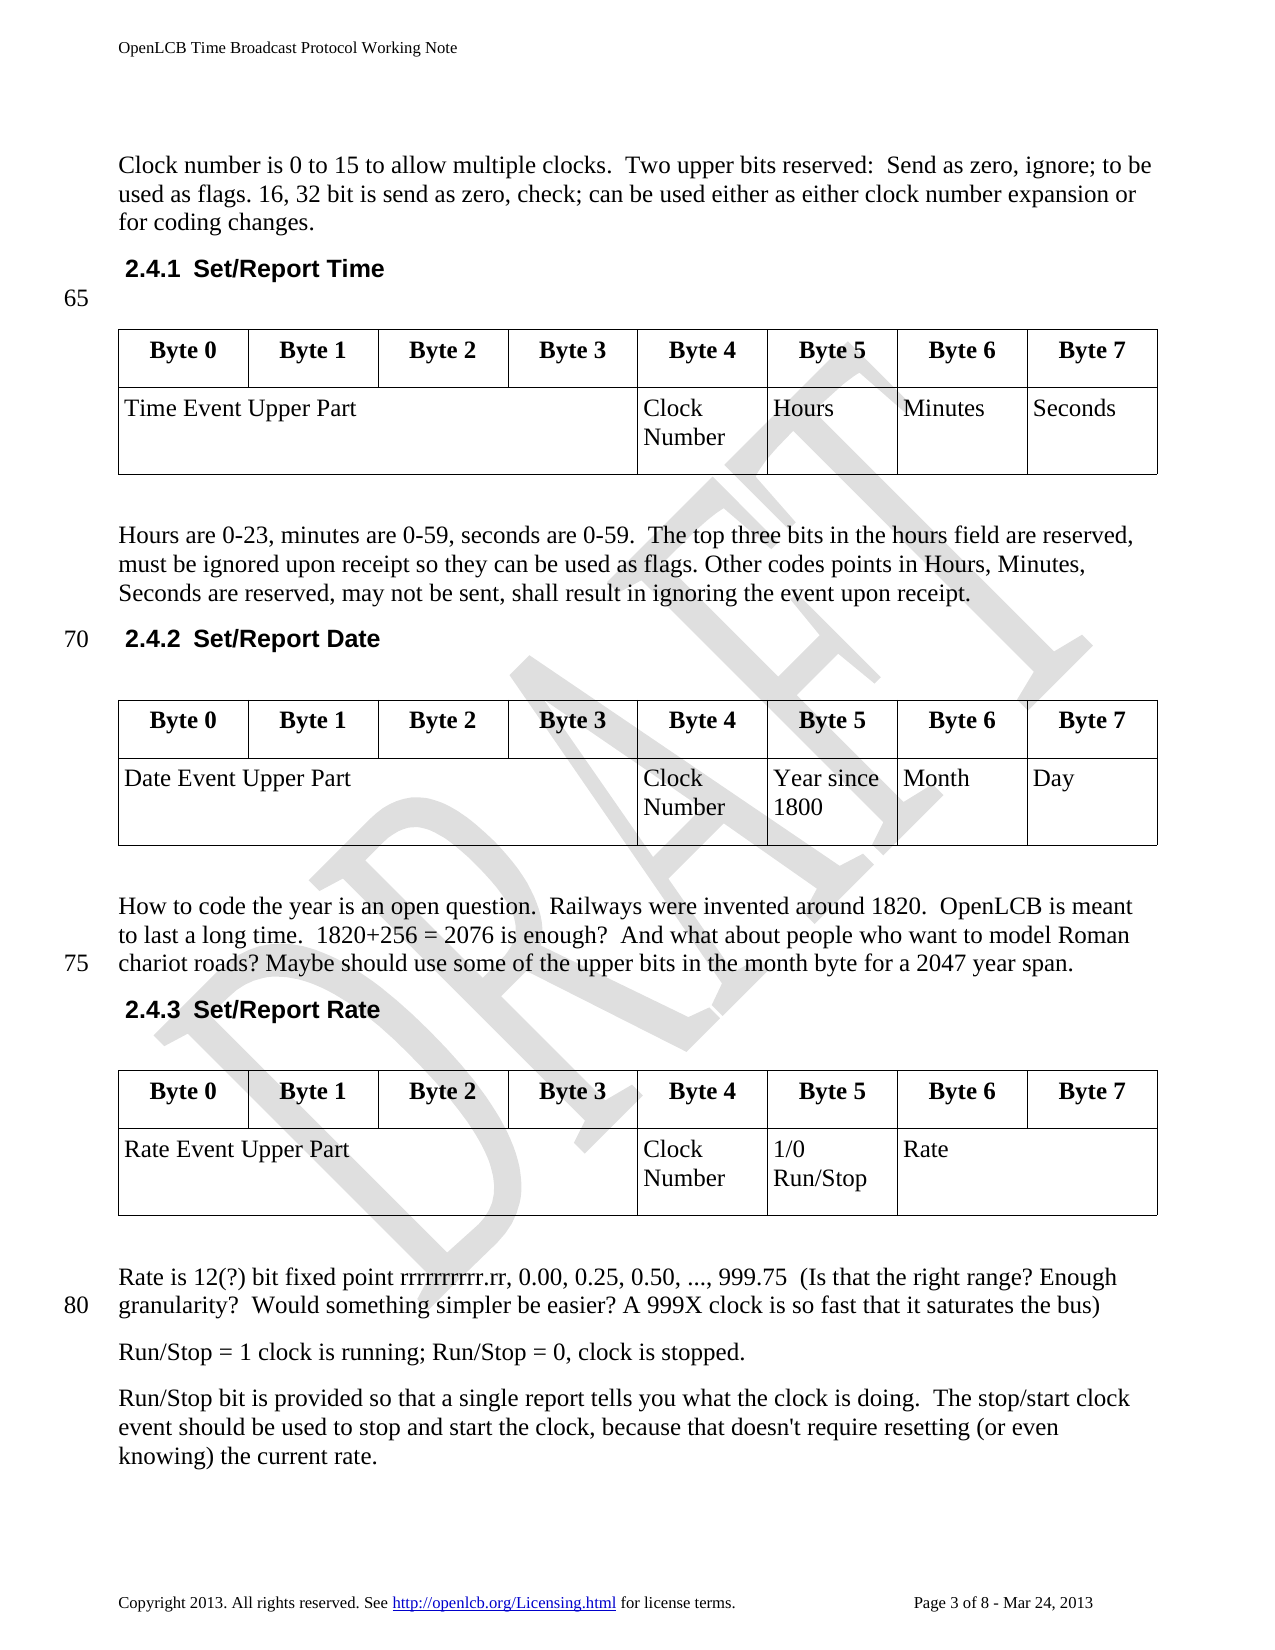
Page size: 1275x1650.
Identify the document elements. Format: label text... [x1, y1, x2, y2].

table_cell Hours [768, 432, 835, 474]
table_cell Date Event Upper Part [119, 759, 625, 844]
table_header Byte 5 [768, 708, 818, 758]
table_header Byte 2 [379, 1071, 470, 1128]
table_cell Seconds [1028, 388, 1157, 474]
subtitle Set/Report Rate [214, 995, 375, 1024]
table_header Byte 1 [249, 330, 378, 387]
table_header Byte 2 [468, 1071, 508, 1128]
table_cell Clock Number [684, 759, 767, 815]
text Hours are 0-23, minutes are 0-59, seconds are 0-59. The top three bits in the hours field are reserved, must be ignored upon receipt so they can be used as flags. Other codes points in Hours, Minutes, Seconds are reserved, may not be sent, shall result in ignoring the event upon receipt. [118, 521, 667, 607]
table_header Byte 0 [119, 330, 248, 387]
table_cell Clock Number [705, 825, 751, 844]
table_cell Clock Number [638, 765, 695, 844]
subtitle Set/Report Rate [118, 995, 192, 1024]
table_cell [586, 759, 637, 832]
table_header Byte 5 [768, 1071, 897, 1128]
table_header Byte 3 [612, 1103, 637, 1128]
text How to code the year is an open question. Railways were invented around 1820. OpenLCB is meant to last a long time. 1820+256 = 2076 is enough? And what about people who want to model Roman chariot roads? Maybe should use some of the upper bits in the month byte for a 2047 year span. [678, 891, 1157, 977]
table_cell Rate Event Upper Part [119, 1129, 368, 1215]
table_cell 1/0 Run/Stop [768, 1129, 897, 1215]
table_header Byte 3 [509, 1071, 584, 1128]
text Clock number is 0 to 15 to allow multiple clocks. Two upper bits reserved: Send as zero, ignore; to be used as flags. 16, 32 bit is send as zero, check; can be used either as either clock number expansion or for coding changes. [118, 150, 1157, 236]
table_header Byte 0 [119, 701, 248, 758]
subtitle Set/Report Date [118, 624, 713, 653]
subtitle Set/Report Time [118, 254, 1157, 283]
text Hours are 0-23, minutes are 0-59, seconds are 0-59. The top three bits in the hours field are reserved, must be ignored upon receipt so they can be used as flags. Other codes points in Hours, Minutes, Seconds are reserved, may not be sent, shall result in ignoring the event upon receipt. [665, 521, 968, 607]
table_header Byte 2 [379, 701, 508, 758]
subtitle Set/Report Rate [502, 995, 629, 1024]
table_cell Minutes [898, 388, 1027, 474]
table_cell Hours [768, 388, 800, 420]
table_header Byte 6 [898, 701, 1027, 758]
subtitle Set/Report Rate [645, 995, 1157, 1024]
subtitle [829, 624, 1014, 653]
text Rate is 12(?) bit fixed point rrrrrrrrrr.rr, 0.00, 0.25, 0.50, ..., 999.75 (Is that the right range? Enough granularity? Would something simpler be easier? A 999X clock is so fast that it saturates the bus) [118, 1262, 1157, 1319]
text Run/Stop = 1 clock is running; Run/Stop = 0, clock is stopped. [118, 1337, 1157, 1366]
table_header Byte 0 [119, 1071, 248, 1128]
table_header Byte 6 [898, 1071, 1027, 1128]
table_header Byte 7 [1028, 701, 1157, 758]
table_header Byte 1 [249, 701, 378, 758]
table_cell Month [898, 759, 1027, 844]
table_cell Year since 1800 [768, 759, 882, 844]
table_header Byte 6 [898, 330, 1027, 387]
table_cell Day [1028, 759, 1157, 844]
text Run/Stop bit is provided so that a single report tells you what the clock is doing. The stop/start clock event should be used to stop and start the clock, because that doesn't require resetting (or even knowing) the current rate. [118, 1383, 1157, 1469]
table_cell Year since 1800 [862, 759, 897, 794]
subtitle [1028, 624, 1157, 653]
table_header Byte 7 [1028, 330, 1157, 387]
table_header Byte 5 [804, 701, 897, 758]
table_cell Time Event Upper Part [119, 388, 637, 474]
table_header Byte 4 [638, 701, 767, 758]
table_cell Clock Number [638, 1129, 767, 1215]
table_cell Rate Event Upper Part [325, 1129, 494, 1215]
table_header Byte 7 [1028, 1071, 1157, 1128]
table_header Byte 2 [379, 330, 508, 387]
text How to code the year is an open question. Railways were invented around 1820. OpenLCB is meant to last a long time. 1820+256 = 2076 is enough? And what about people who want to model Roman chariot roads? Maybe should use some of the upper bits in the month byte for a 2047 year span. [118, 891, 440, 977]
subtitle [727, 624, 818, 653]
table_header Byte 4 [638, 330, 767, 387]
subtitle Set/Report Rate [392, 995, 487, 1024]
table_header Byte 4 [638, 1071, 767, 1128]
table_header Byte 3 [509, 330, 637, 387]
table_header Byte 1 [267, 1071, 378, 1128]
table_header Byte 3 [509, 701, 565, 758]
table_header Byte 3 [577, 1071, 637, 1099]
table_header [249, 1096, 281, 1128]
table_cell Clock Number [638, 388, 767, 474]
table_header Byte 3 [547, 703, 627, 758]
table_header Byte 3 [599, 701, 637, 727]
text Hours are 0-23, minutes are 0-59, seconds are 0-59. The top three bits in the hours field are reserved, must be ignored upon receipt so they can be used as flags. Other codes points in Hours, Minutes, Seconds are reserved, may not be sent, shall result in ignoring the event upon receipt. [925, 521, 1157, 607]
text How to code the year is an open question. Railways were invented around 1820. OpenLCB is meant to last a long time. 1820+256 = 2076 is enough? And what about people who want to model Roman chariot roads? Maybe should use some of the upper bits in the month byte for a 2047 year span. [397, 891, 515, 970]
text How to code the year is an open question. Railways were invented around 1820. OpenLCB is meant to last a long time. 1820+256 = 2076 is enough? And what about people who want to model Roman chariot roads? Maybe should use some of the upper bits in the month byte for a 2047 year span. [532, 891, 716, 977]
table_cell Hours [820, 388, 897, 474]
table_cell Rate Event Upper Part [507, 1129, 637, 1215]
table_header Byte 5 [768, 330, 897, 387]
table_cell Rate [898, 1129, 1157, 1215]
